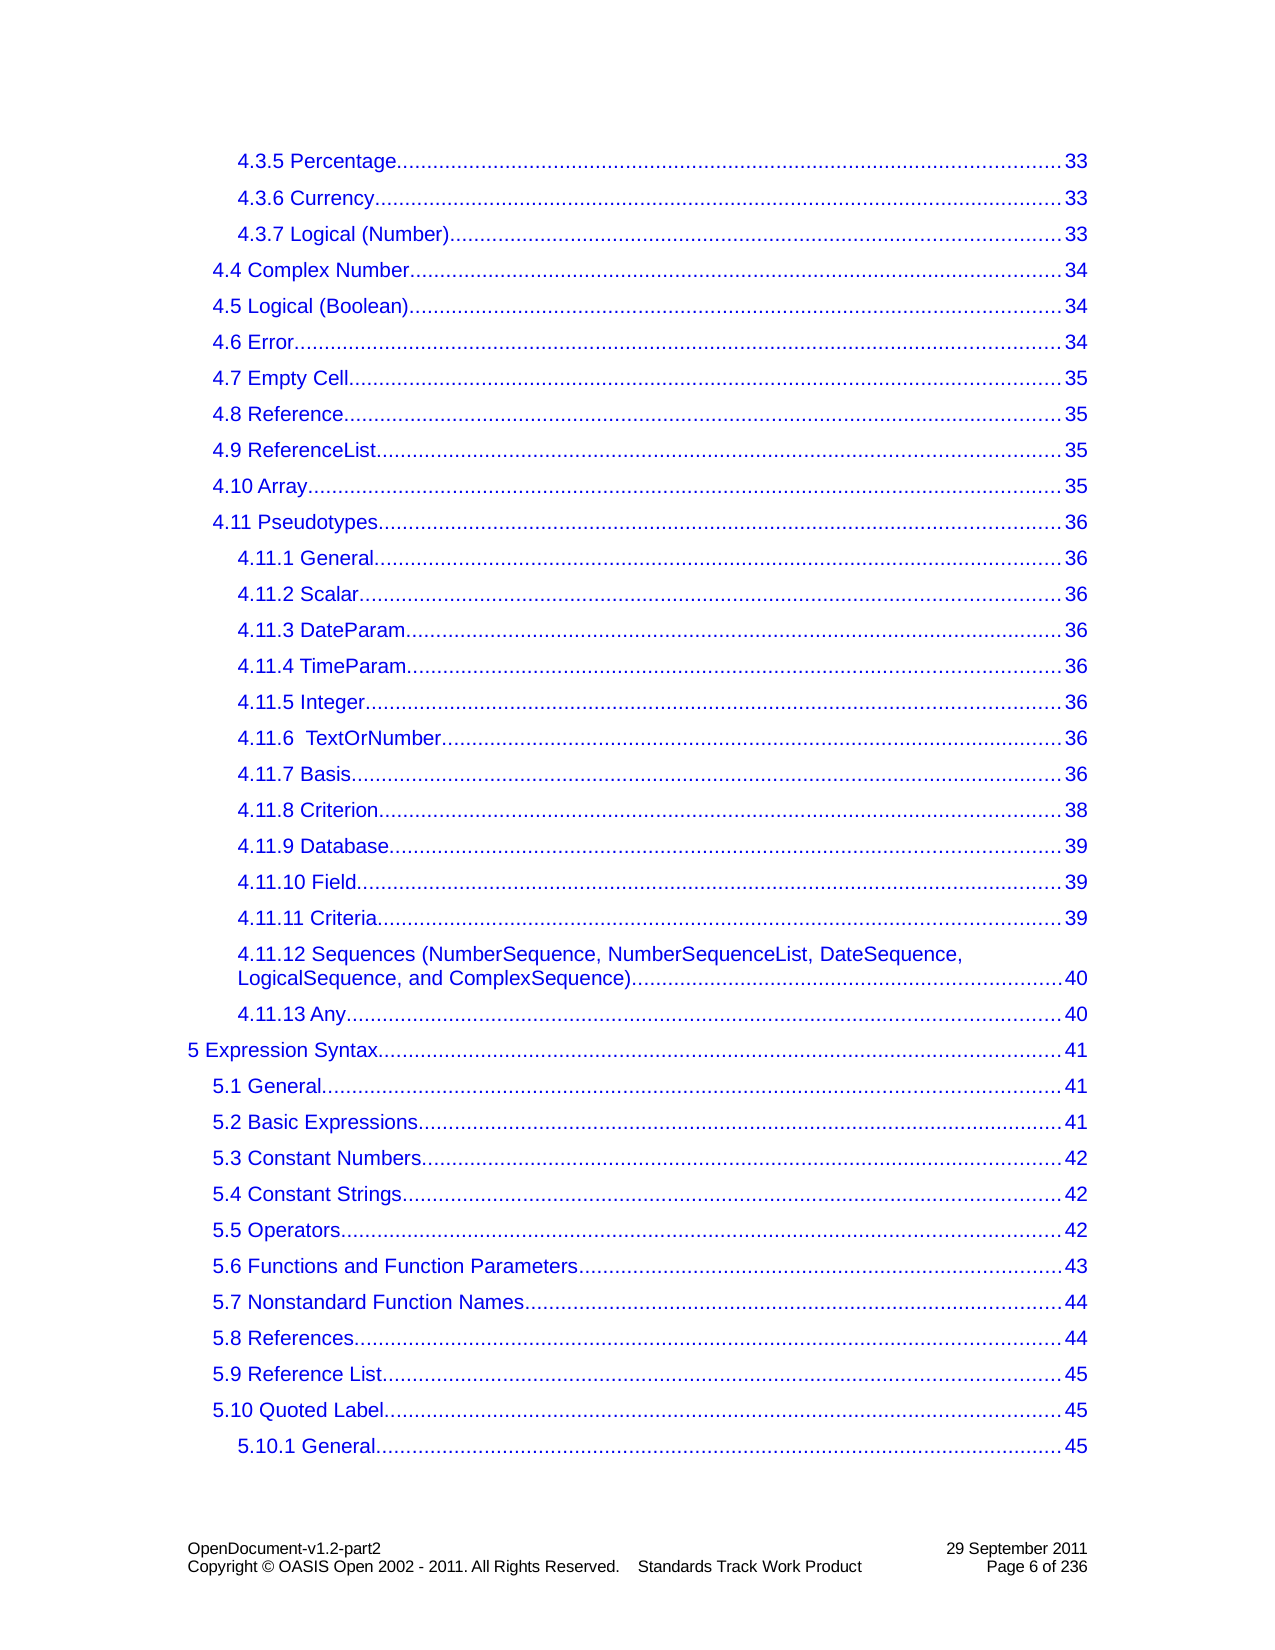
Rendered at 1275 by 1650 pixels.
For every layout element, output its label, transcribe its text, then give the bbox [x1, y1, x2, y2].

text 5.1 General 41 [212, 1074, 1088, 1098]
text 4.5 Logical (Boolean) 34 [212, 294, 1088, 318]
text 5.3 Constant Numbers 42 [212, 1147, 1088, 1170]
text 4.11.8 Criterion 38 [237, 799, 1088, 822]
text 5.6 Functions and Function Parameters 43 [212, 1255, 1088, 1278]
text 4.11 Pseudotypes 36 [212, 510, 1088, 534]
text 4.7 Empty Cell 35 [212, 366, 1088, 390]
text 4.8 Reference 35 [212, 402, 1088, 426]
text 4.11.3 DateParam 36 [237, 618, 1088, 642]
text 4.3.7 Logical (Number) 33 [237, 222, 1088, 246]
text 4.11.5 Integer 36 [237, 691, 1088, 714]
text 5.9 Reference List 45 [212, 1363, 1088, 1386]
text 5.8 References 44 [212, 1327, 1088, 1350]
text 4.11.1 General 36 [237, 546, 1088, 570]
text 4.11.13 Any 40 [237, 1002, 1088, 1026]
text 4.11.9 Database 39 [237, 835, 1088, 858]
text 4.11.2 Scalar 36 [237, 582, 1088, 606]
text 4.11.6 TextOrNumber 36 [237, 727, 1088, 750]
text 4.3.5 Percentage 33 [237, 150, 1088, 173]
text 4.11.4 TimeParam 36 [237, 654, 1088, 678]
text 4.6 Error 34 [212, 330, 1088, 354]
text 5.5 Operators 42 [212, 1219, 1088, 1242]
text 5.7 Nonstandard Function Names 44 [212, 1291, 1088, 1314]
text 4.11.12 Sequences (NumberSequence, NumberSequenceList, DateSequence, LogicalSequence, and ComplexSequence) 40 [237, 943, 1088, 990]
text 5 Expression Syntax 41 [187, 1038, 1088, 1062]
text 5.2 Basic Expressions 41 [212, 1111, 1088, 1134]
text 4.11.11 Criteria 39 [237, 907, 1088, 930]
text 4.10 Array 35 [212, 474, 1088, 498]
text 5.10 Quoted Label 45 [212, 1399, 1088, 1422]
text 4.4 Complex Number 34 [212, 258, 1088, 282]
text 5.10.1 General 45 [237, 1435, 1088, 1458]
text 4.9 ReferenceList 35 [212, 438, 1088, 462]
text 4.11.10 Field 39 [237, 871, 1088, 894]
text 4.3.6 Currency 33 [237, 186, 1088, 209]
text 4.11.7 Basis 36 [237, 763, 1088, 786]
text 5.4 Constant Strings 42 [212, 1183, 1088, 1206]
